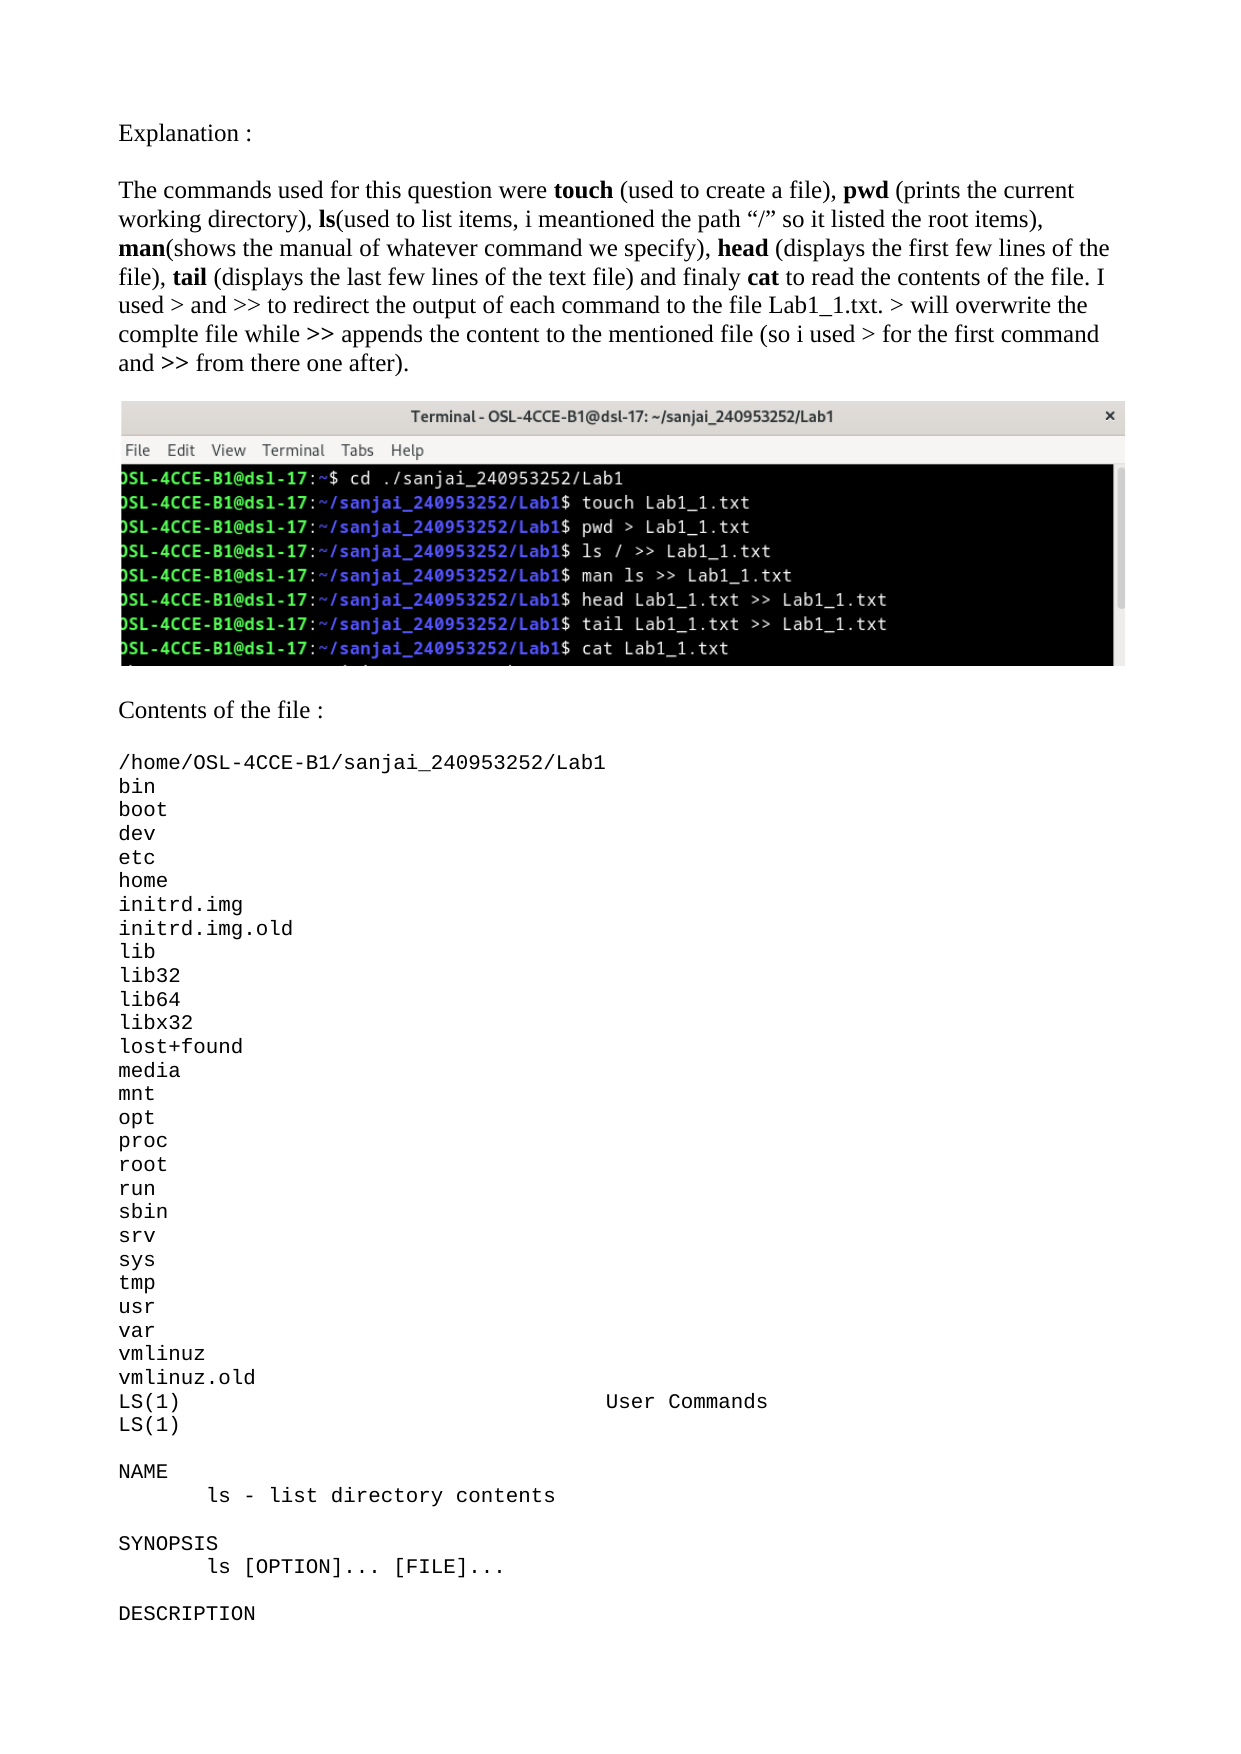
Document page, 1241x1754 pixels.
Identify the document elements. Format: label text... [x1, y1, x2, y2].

text bin [118, 776, 1122, 799]
text lib32 [118, 965, 1122, 989]
text mnt [118, 1083, 1122, 1107]
text Contents of the file : [118, 695, 1122, 723]
text /home/OSL-4CCE-B1/sanjai_240953252/Lab1 [118, 752, 1122, 776]
text sbin [118, 1201, 1122, 1225]
text tmp [118, 1272, 1122, 1296]
text vmlinuz.old [118, 1367, 1122, 1391]
text run [118, 1178, 1122, 1201]
text sys [118, 1249, 1122, 1272]
text etc [118, 847, 1122, 870]
text var [118, 1320, 1122, 1343]
text libx32 [118, 1012, 1122, 1036]
text initrd.img.old [118, 918, 1122, 941]
text SYNOPSIS [118, 1532, 1122, 1556]
text media [118, 1059, 1122, 1083]
text home [118, 870, 1122, 894]
text srv [118, 1225, 1122, 1249]
text ls [OPTION]... [FILE]... [118, 1556, 1122, 1580]
text proc [118, 1131, 1122, 1154]
picture [121, 401, 1126, 666]
text initrd.img [118, 894, 1122, 918]
text The commands used for this question were touch (used to create a file), pwd (prints the current working directory), ls(used to list items, i meantioned the path “/” so it listed the root items), man(shows the manual of whatever command we specify), head (displays the first few lines of the file), tail (displays the last few lines of the text file) and finaly cat to read the contents of the file. I used > and >> to redirect the output of each command to the file Lab1_1.txt. > will overwrite the complte file while >> appends the content to the mentioned file (so i used > for the first command and >> from there one after). [118, 176, 1122, 377]
text Explanation : [118, 118, 1122, 147]
text LS(1) User Commands LS(1) [118, 1391, 1122, 1438]
text DESCRIPTION [118, 1603, 1122, 1627]
text root [118, 1154, 1122, 1178]
text dev [118, 823, 1122, 847]
text opt [118, 1107, 1122, 1131]
text ls - list directory contents [118, 1485, 1122, 1509]
text lib [118, 941, 1122, 965]
text lost+found [118, 1036, 1122, 1059]
text lib64 [118, 989, 1122, 1012]
text vmlinuz [118, 1343, 1122, 1367]
text boot [118, 799, 1122, 823]
text NAME [118, 1462, 1122, 1485]
text usr [118, 1296, 1122, 1320]
